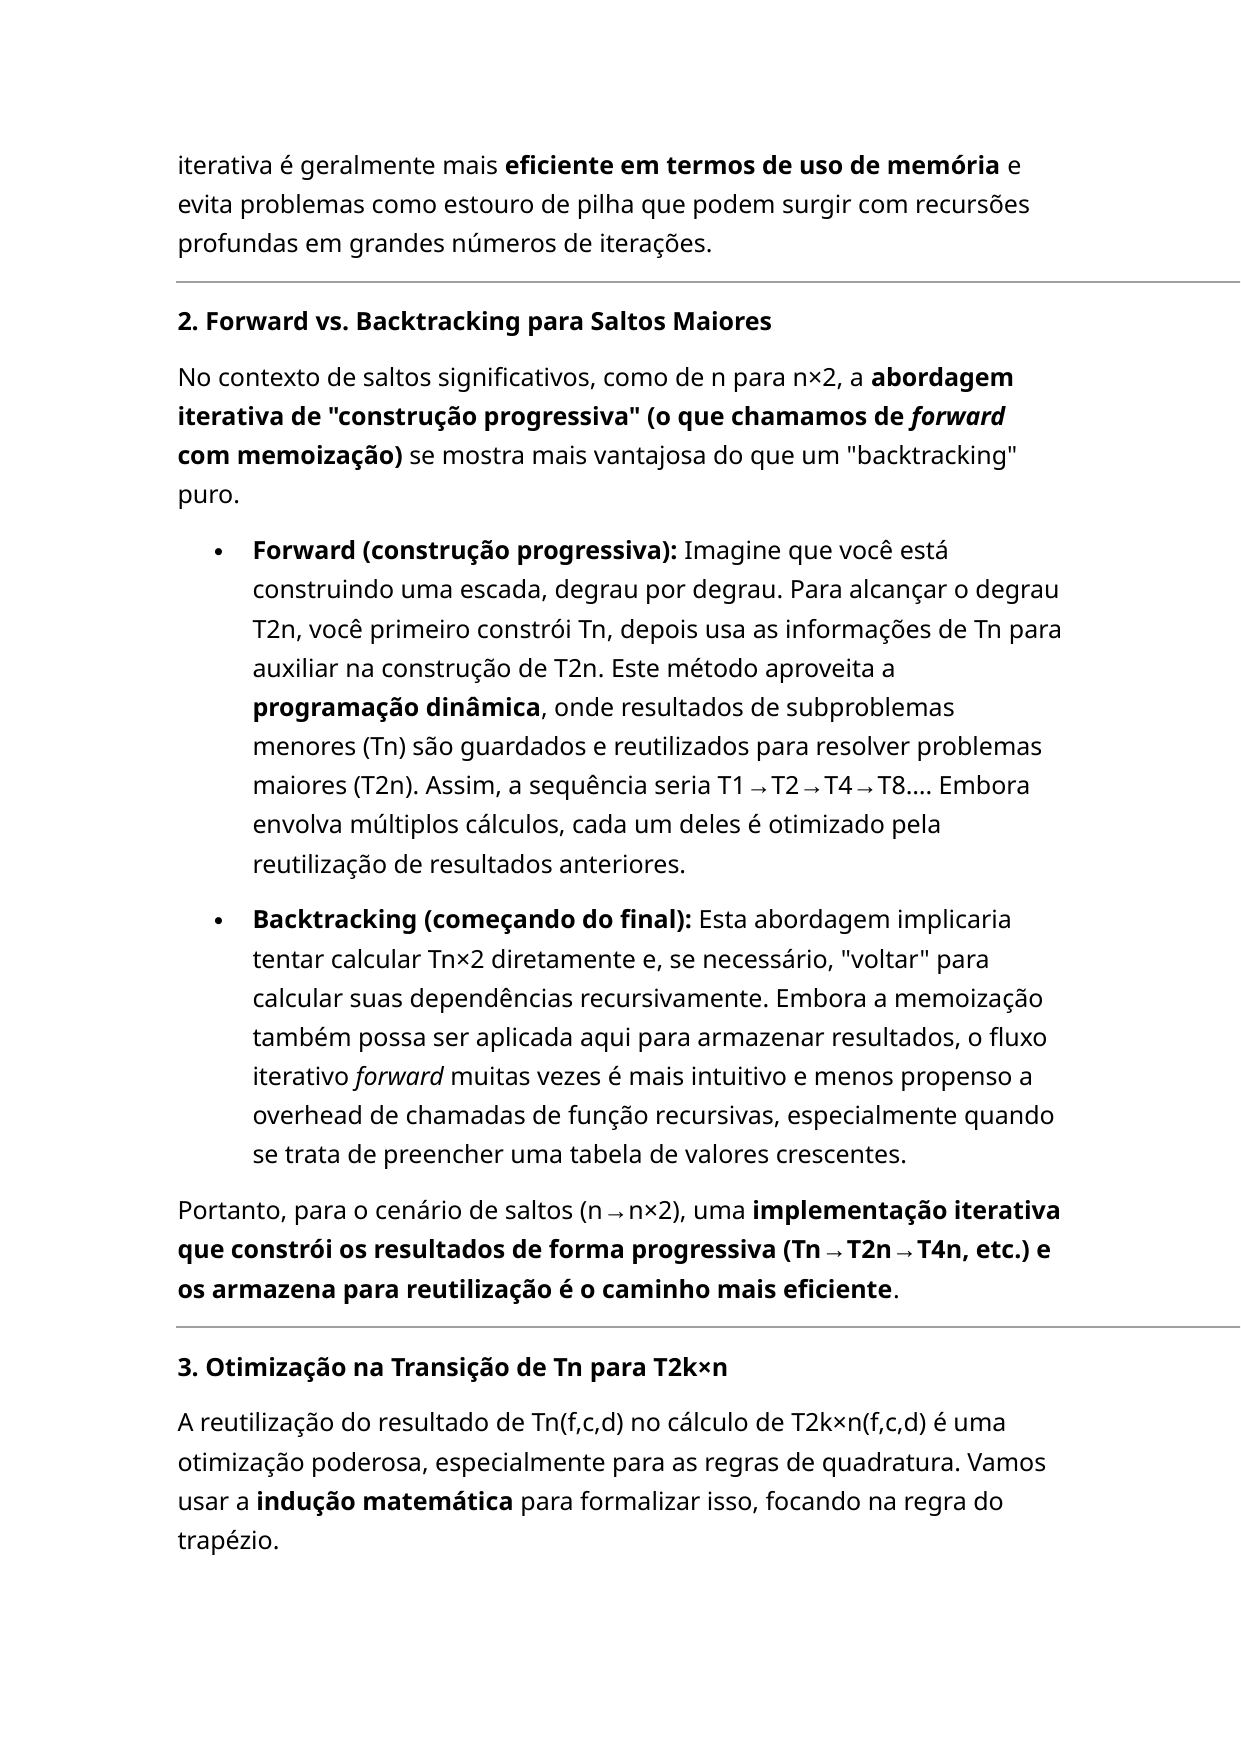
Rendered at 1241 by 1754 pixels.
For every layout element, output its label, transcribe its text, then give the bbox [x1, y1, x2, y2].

text A reutilização do resultado de Tn​(f,c,d) no cálculo de T2k×n​(f,c,d) é uma otimização poderosa, especialmente para as regras de quadratura. Vamos usar a indução matemática para formalizar isso, focando na regra do trapézio. [177, 1405, 1063, 1557]
text 3. Otimização na Transição de Tn​ para T2k×n​ [177, 1349, 1063, 1383]
text 2. Forward vs. Backtracking para Saltos Maiores [177, 304, 1063, 338]
list Forward (construção progressiva): Imagine que você está construindo uma escada, degrau por degrau. Para alcançar o degrau T2n​, você primeiro constrói Tn​, depois usa as informações de Tn​ para auxiliar na construção de T2n​. Este método aproveita a programação dinâmica, onde resultados de subproblemas menores (Tn​) são guardados e reutilizados para resolver problemas maiores (T2n​). Assim, a sequência seria T1​→T2​→T4​→T8​…. Embora envolva múltiplos cálculos, cada um deles é otimizado pela reutilização de resultados anteriores. [215, 533, 1063, 880]
text No contexto de saltos significativos, como de n para n×2, a abordagem iterativa de "construção progressiva" (o que chamamos de forward com memoização) se mostra mais vantajosa do que um "backtracking" puro. [177, 360, 1063, 511]
list Backtracking (começando do final): Esta abordagem implicaria tentar calcular Tn×2​ diretamente e, se necessário, "voltar" para calcular suas dependências recursivamente. Embora a memoização também possa ser aplicada aqui para armazenar resultados, o fluxo iterativo forward muitas vezes é mais intuitivo e menos propenso a overhead de chamadas de função recursivas, especialmente quando se trata de preencher uma tabela de valores crescentes. [215, 902, 1063, 1171]
text iterativa é geralmente mais eficiente em termos de uso de memória e evita problemas como estouro de pilha que podem surgir com recursões profundas em grandes números de iterações. [177, 148, 1063, 260]
text Portanto, para o cenário de saltos (n→n×2), uma implementação iterativa que constrói os resultados de forma progressiva (Tn​→T2n​→T4n​, etc.) e os armazena para reutilização é o caminho mais eficiente. [177, 1193, 1063, 1305]
